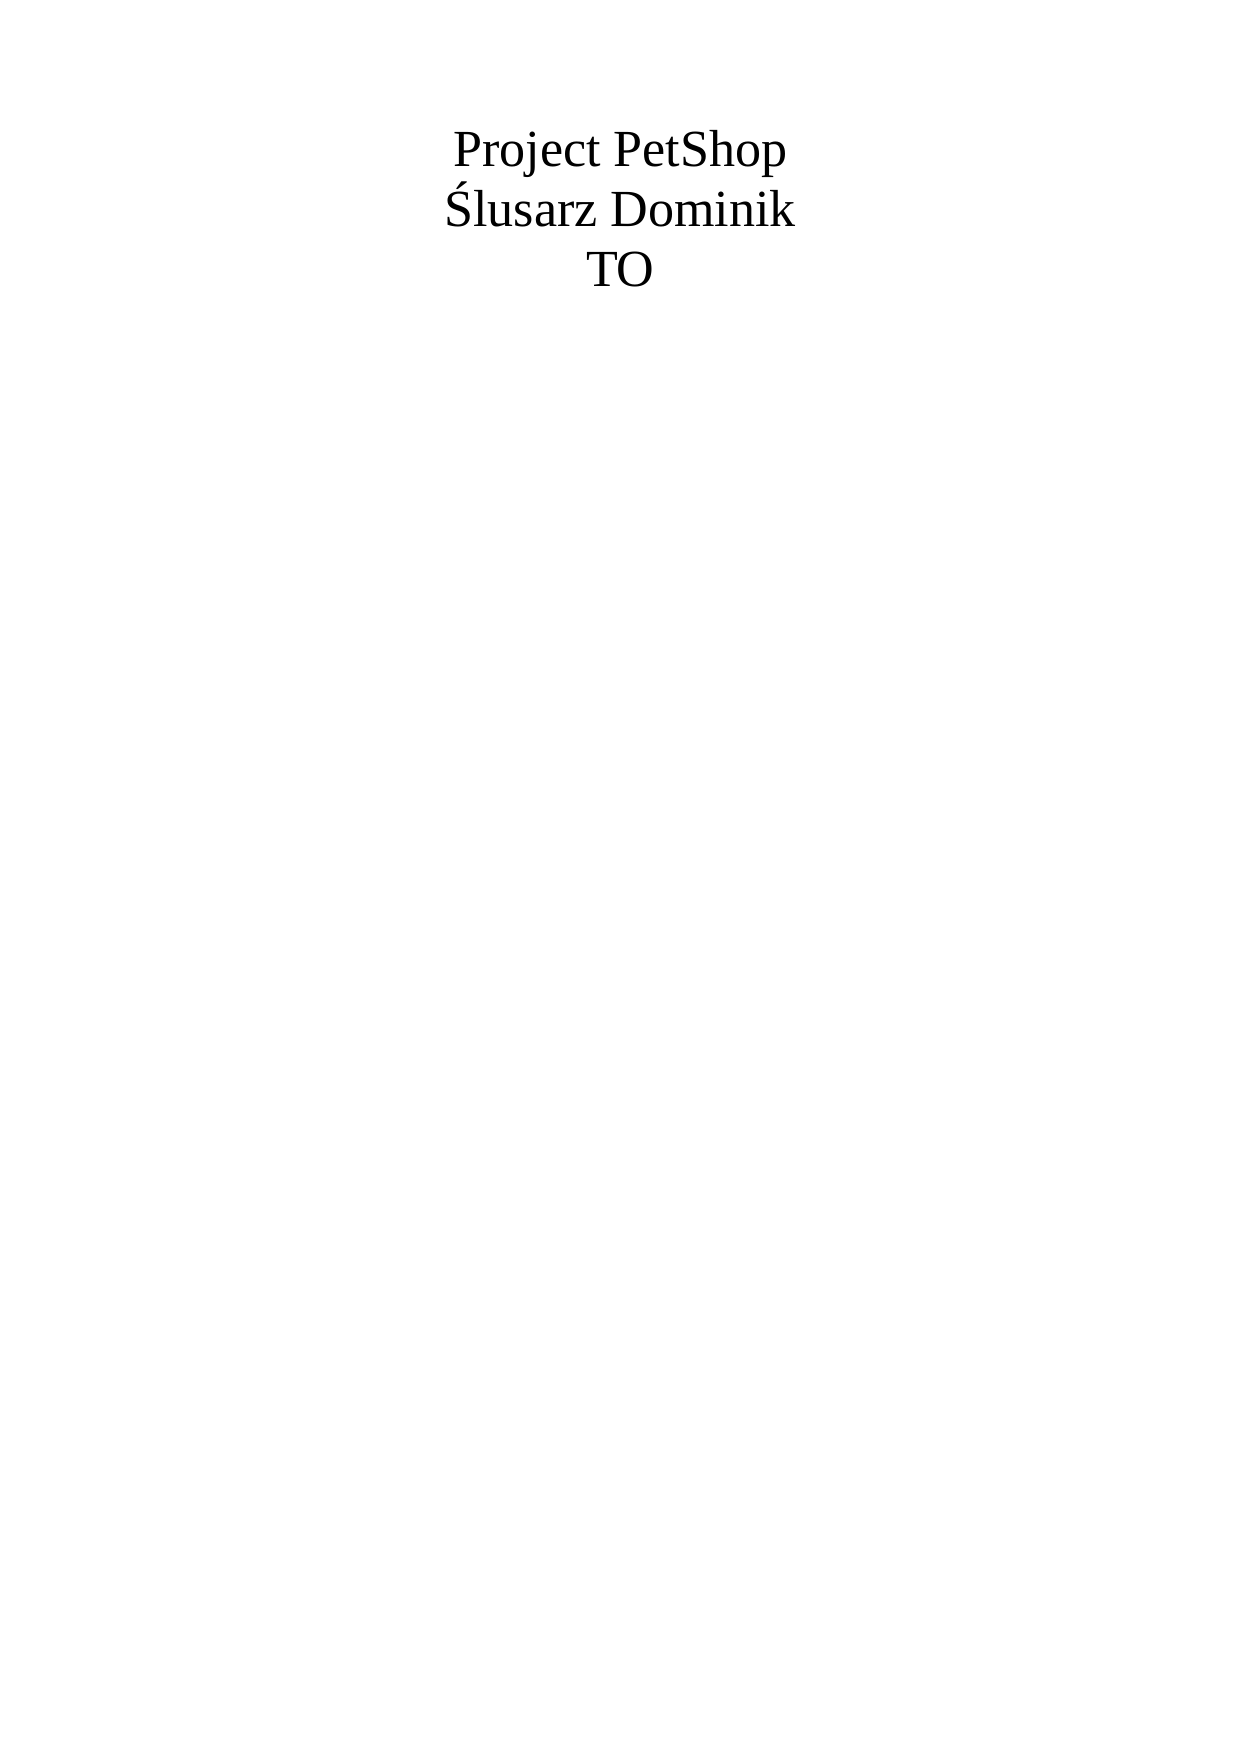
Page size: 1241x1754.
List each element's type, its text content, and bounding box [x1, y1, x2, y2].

text Project PetShop [118, 118, 1122, 178]
text Ślusarz Dominik [118, 178, 1122, 238]
text TO [118, 238, 1122, 298]
